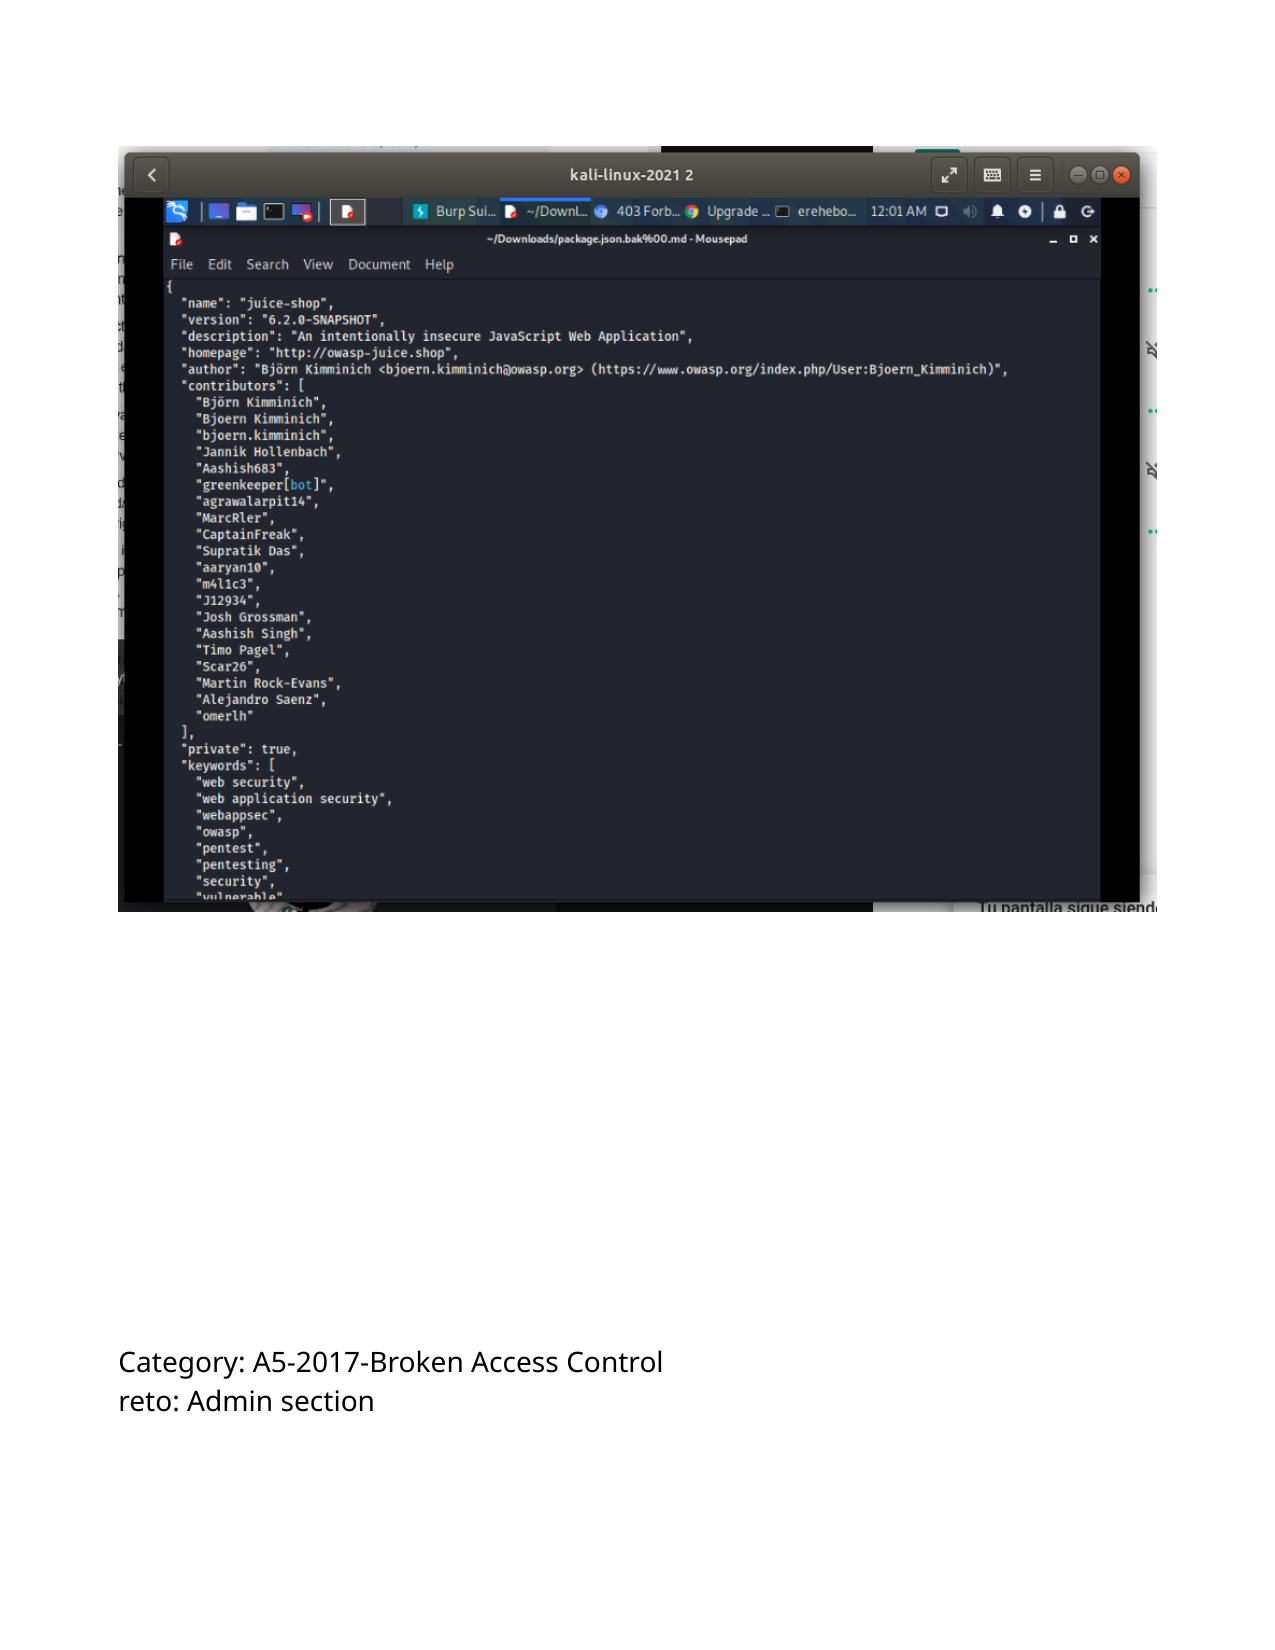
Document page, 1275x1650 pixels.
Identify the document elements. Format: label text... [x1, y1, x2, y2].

picture [118, 146, 1157, 912]
text Category: A5-2017-Broken Access Control [118, 1343, 1157, 1381]
text reto: Admin section [118, 1381, 1157, 1419]
